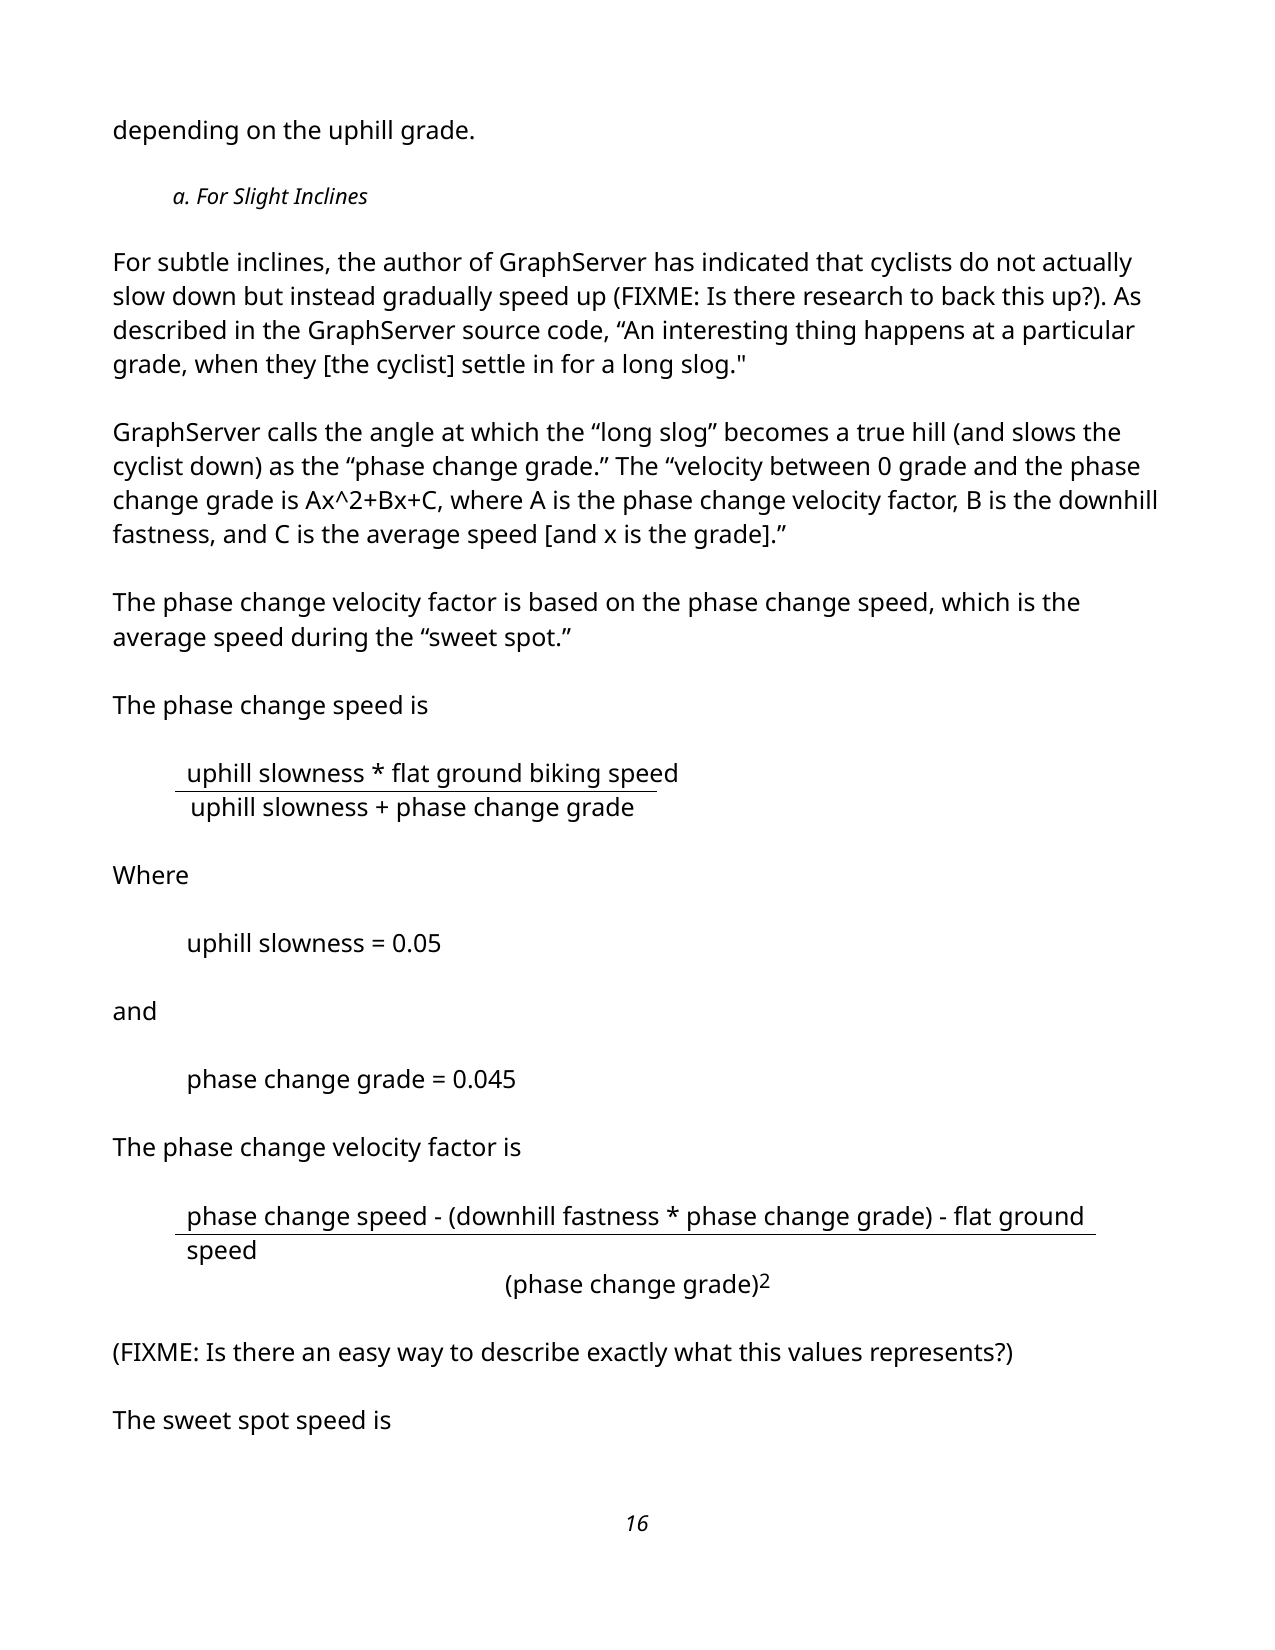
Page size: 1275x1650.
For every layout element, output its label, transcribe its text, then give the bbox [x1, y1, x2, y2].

text uphill slowness * flat ground biking speed [186, 755, 1162, 789]
text GraphServer calls the angle at which the “long slog” becomes a true hill (and slows the cyclist down) as the “phase change grade.” The “velocity between 0 grade and the phase change grade is Ax^2+Bx+C, where A is the phase change velocity factor, B is the downhill fastness, and C is the average speed [and x is the grade].” [112, 415, 1162, 551]
text (FIXME: Is there an easy way to describe exactly what this values represents?) [112, 1334, 1162, 1368]
text The sweet spot speed is [112, 1403, 1162, 1437]
text depending on the uphill grade. [112, 112, 1162, 147]
text and [112, 994, 1162, 1028]
text For subtle inclines, the author of GraphServer has indicated that cyclists do not actually slow down but instead gradually speed up (FIXME: Is there research to back this up?). As described in the GraphServer source code, “An interesting thing happens at a particular grade, when they [the cyclist] settle in for a long slog." [112, 244, 1162, 381]
text phase change grade = 0.045 [186, 1062, 1162, 1096]
text Where [112, 858, 1162, 892]
text (phase change grade)2 [186, 1266, 1162, 1300]
text The phase change velocity factor is [112, 1130, 1162, 1164]
text a. For Slight Inclines [172, 181, 1162, 210]
text uphill slowness = 0.05 [186, 926, 1162, 960]
text uphill slowness + phase change grade [186, 789, 1162, 823]
text The phase change speed is [112, 687, 1162, 721]
text phase change speed - (downhill fastness * phase change grade) - flat ground speed [186, 1198, 1162, 1266]
text The phase change velocity factor is based on the phase change speed, which is the average speed during the “sweet spot.” [112, 585, 1162, 653]
